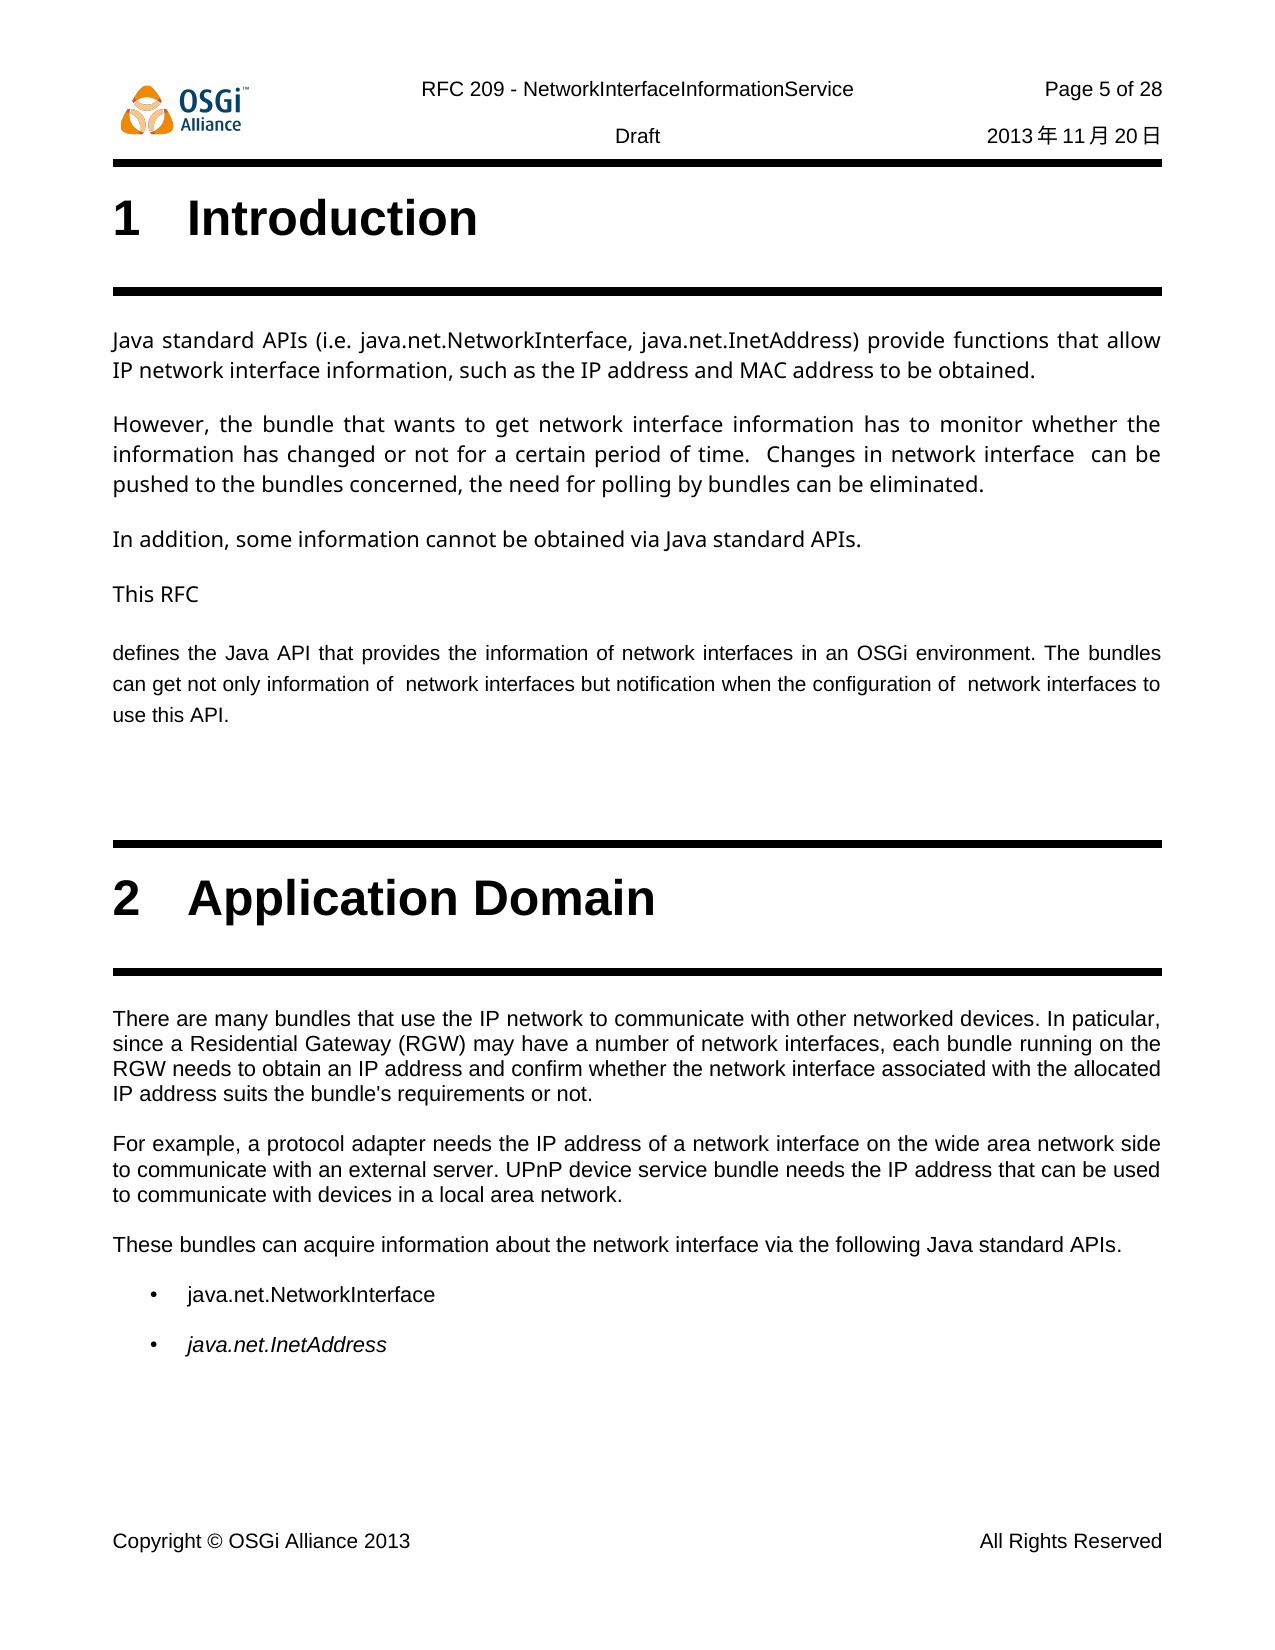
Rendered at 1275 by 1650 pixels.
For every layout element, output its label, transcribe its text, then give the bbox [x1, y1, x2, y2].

text Java standard APIs (i.e. java.net.NetworkInterface, java.net.InetAddress) provide functions that allow IP network interface information, such as the IP address and MAC address to be obtained. [112, 325, 1162, 384]
subtitle Application Domain [112, 841, 1162, 976]
text In addition, some information cannot be obtained via Java standard APIs. [112, 524, 1162, 553]
subtitle Introduction [112, 160, 1162, 296]
text However, the bundle that wants to get network interface information has to monitor whether the information has changed or not for a certain period of time. Changes in network interface can be pushed to the bundles concerned, the need for polling by bundles can be eliminated. [112, 409, 1162, 499]
list java.net.InetAddress [150, 1332, 1162, 1357]
picture [113, 78, 257, 142]
text defines the Java API that provides the information of network interfaces in an OSGi environment. The bundles can get not only information of network interfaces but notification when the configuration of network interfaces to use this API. [112, 633, 1162, 727]
list java.net.NetworkInterface [150, 1282, 1162, 1307]
text For example, a protocol adapter needs the IP address of a network interface on the wide area network side to communicate with an external server. UPnP device service bundle needs the IP address that can be used to communicate with devices in a local area network. [112, 1131, 1162, 1207]
text These bundles can acquire information about the network interface via the following Java standard APIs. [112, 1232, 1162, 1257]
text There are many bundles that use the IP network to communicate with other networked devices. In paticular, since a Residential Gateway (RGW) may have a number of network interfaces, each bundle running on the RGW needs to obtain an IP address and confirm whether the network interface associated with the allocated IP address suits the bundle's requirements or not. [112, 1005, 1162, 1106]
text This RFC [112, 578, 1162, 608]
